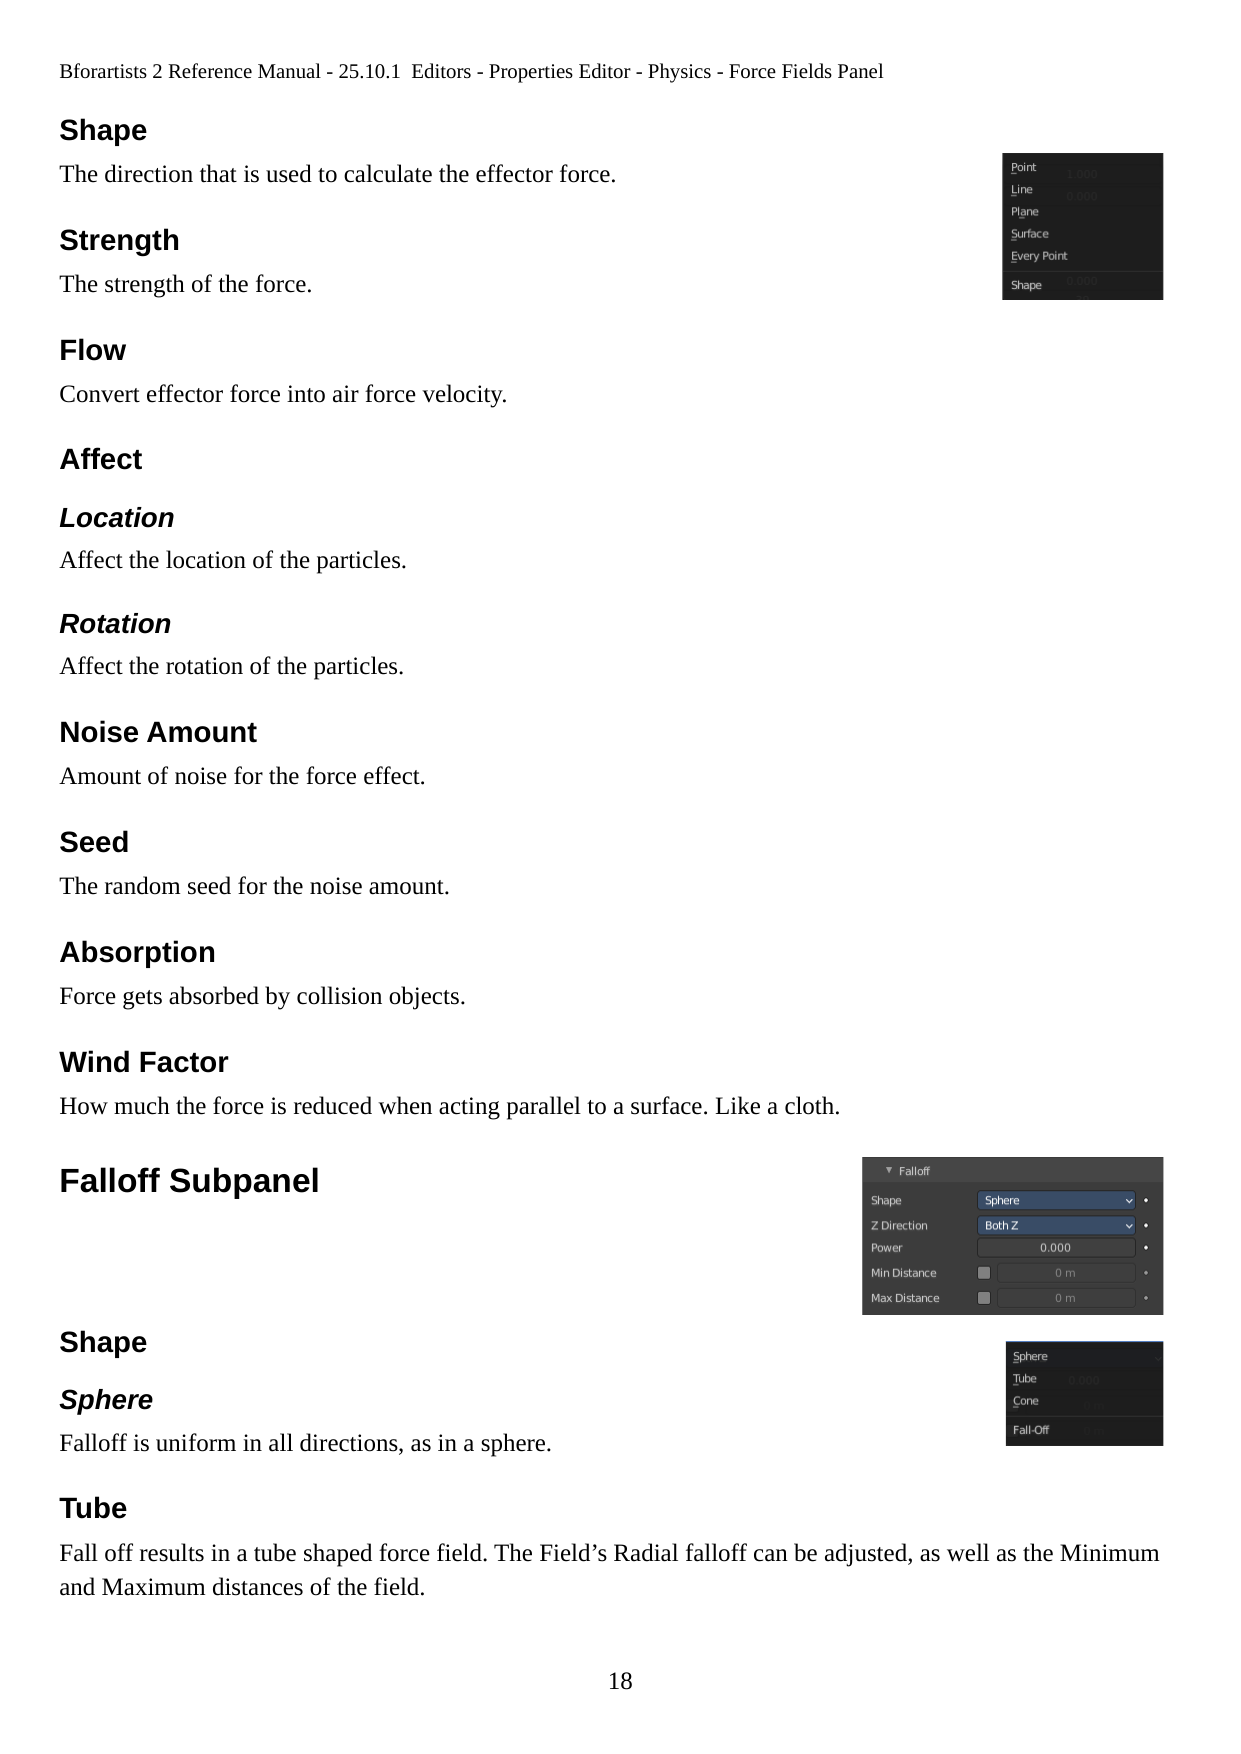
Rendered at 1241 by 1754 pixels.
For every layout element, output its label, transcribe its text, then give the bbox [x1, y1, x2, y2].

subtitle Absorption [59, 935, 1181, 968]
text Convert effector force into air force velocity. [59, 379, 1181, 407]
text Force gets absorbed by collision objects. [59, 981, 1181, 1010]
subtitle [1164, 1161, 1181, 1199]
subtitle Location [59, 501, 1181, 533]
subtitle [1164, 222, 1181, 256]
subtitle Falloff Subpanel [59, 1161, 862, 1199]
text The strength of the force. [59, 269, 1002, 297]
text Fall off results in a tube shaped force field. The Field’s Radial falloff can be adjusted, as well as the Minimum and Maximum distances of the field. [59, 1538, 1181, 1601]
subtitle Rotation [59, 607, 1181, 639]
subtitle Flow [59, 332, 1181, 366]
text The random seed for the noise amount. [59, 871, 1181, 900]
subtitle Strength [59, 222, 1002, 256]
subtitle Shape [59, 1325, 1181, 1358]
subtitle Shape [59, 113, 1181, 146]
picture [1002, 153, 1164, 300]
text Amount of noise for the force effect. [59, 761, 1181, 790]
subtitle Wind Factor [59, 1045, 1181, 1078]
text The direction that is used to calculate the effector force. [59, 159, 1002, 188]
subtitle Noise Amount [59, 715, 1181, 749]
picture [1005, 1341, 1164, 1446]
picture [862, 1157, 1164, 1315]
subtitle Seed [59, 825, 1181, 859]
subtitle [1164, 1383, 1181, 1415]
subtitle Tube [59, 1491, 1181, 1525]
subtitle Sphere [59, 1383, 1005, 1415]
text Falloff is uniform in all directions, as in a sphere. [59, 1428, 1181, 1457]
text Affect the location of the particles. [59, 545, 1181, 574]
subtitle Affect [59, 442, 1181, 476]
text How much the force is reduced when acting parallel to a surface. Like a cloth. [59, 1091, 1181, 1120]
text Affect the rotation of the particles. [59, 651, 1181, 680]
